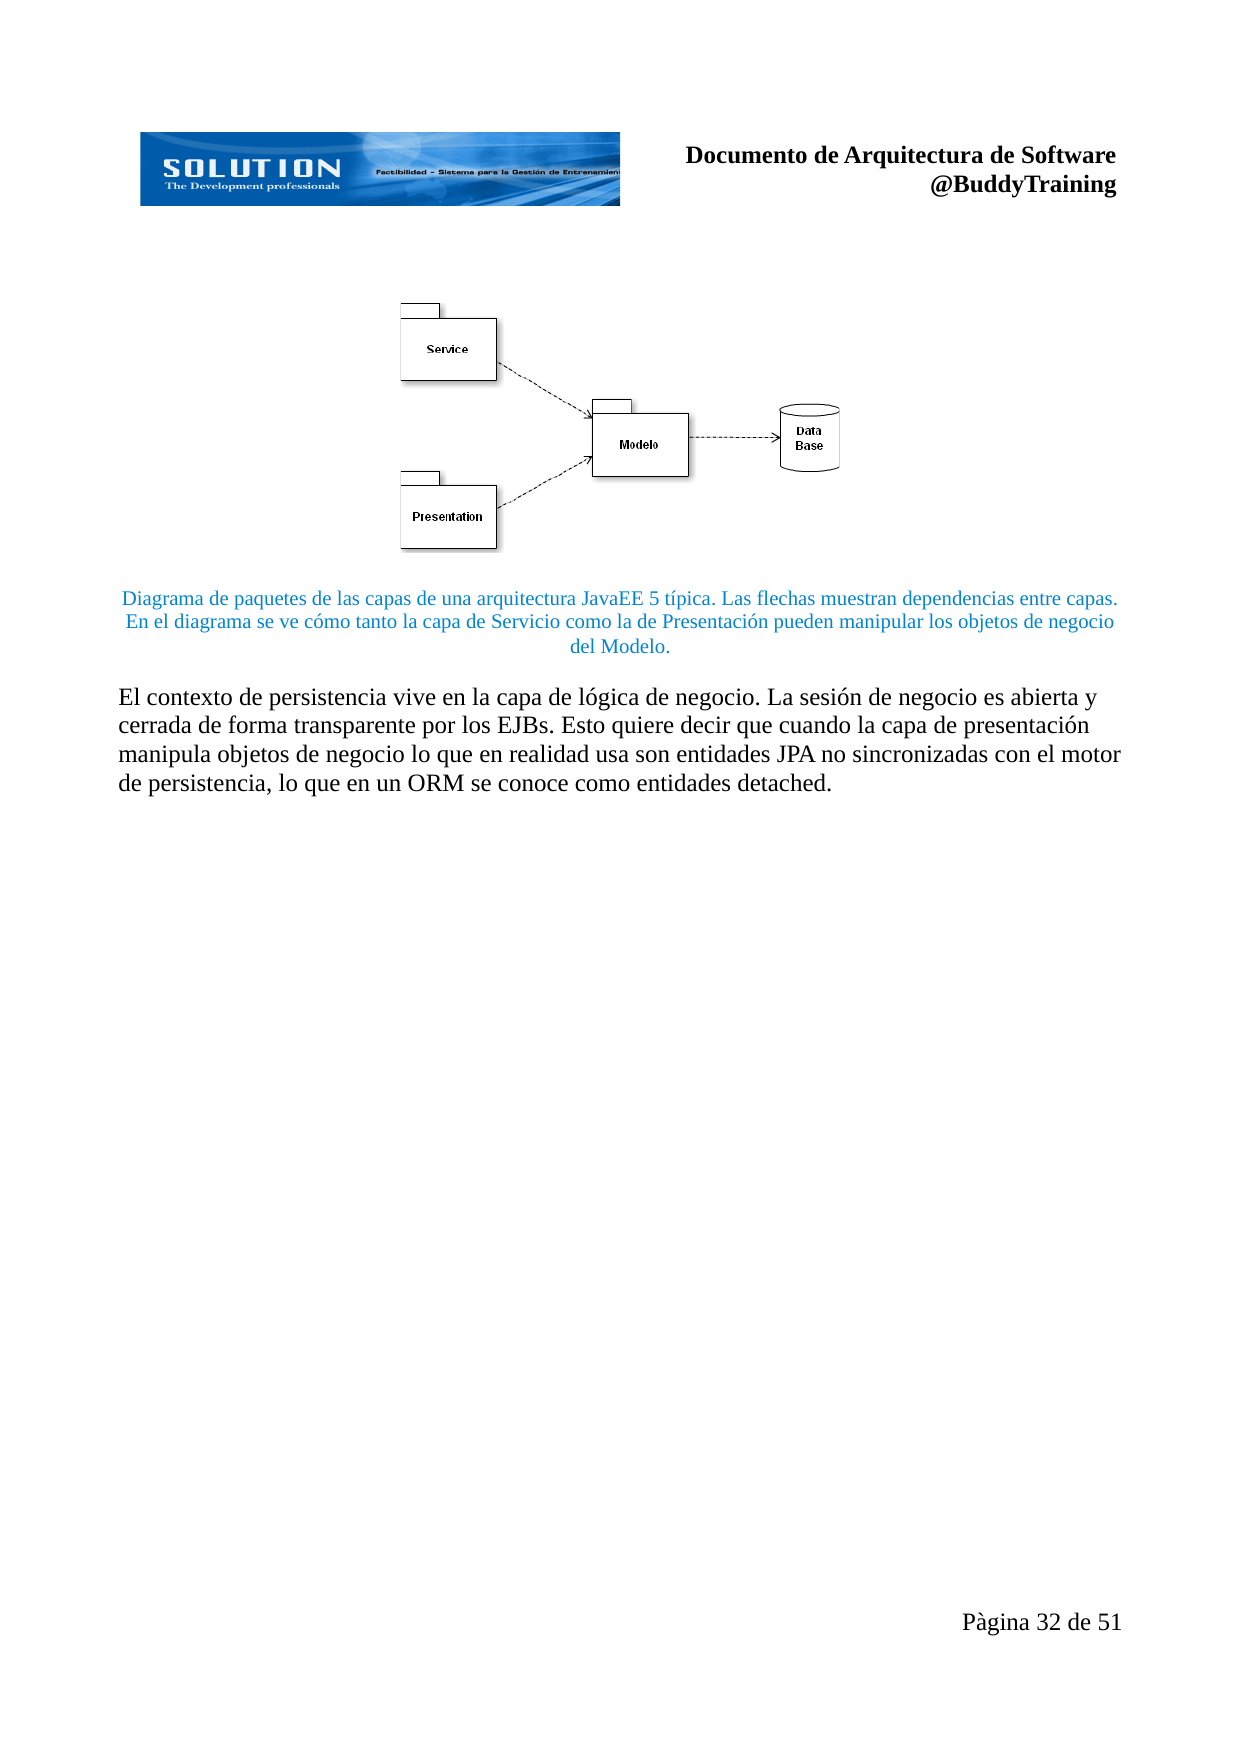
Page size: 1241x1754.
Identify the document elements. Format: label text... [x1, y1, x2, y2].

text Diagrama de paquetes de las capas de una arquitectura JavaEE 5 típica. Las flechas muestran dependencias entre capas. En el diagrama se ve cómo tanto la capa de Servicio como la de Presentación pueden manipular los objetos de negocio del Modelo. [118, 585, 1122, 658]
picture [140, 132, 621, 206]
picture [400, 303, 840, 553]
text El contexto de persistencia vive en la capa de lógica de negocio. La sesión de negocio es abierta y cerrada de forma transparente por los EJBs. Esto quiere decir que cuando la capa de presentación manipula objetos de negocio lo que en realidad usa son entidades JPA no sincronizadas con el motor de persistencia, lo que en un ORM se conoce como entidades detached. [118, 682, 1122, 797]
